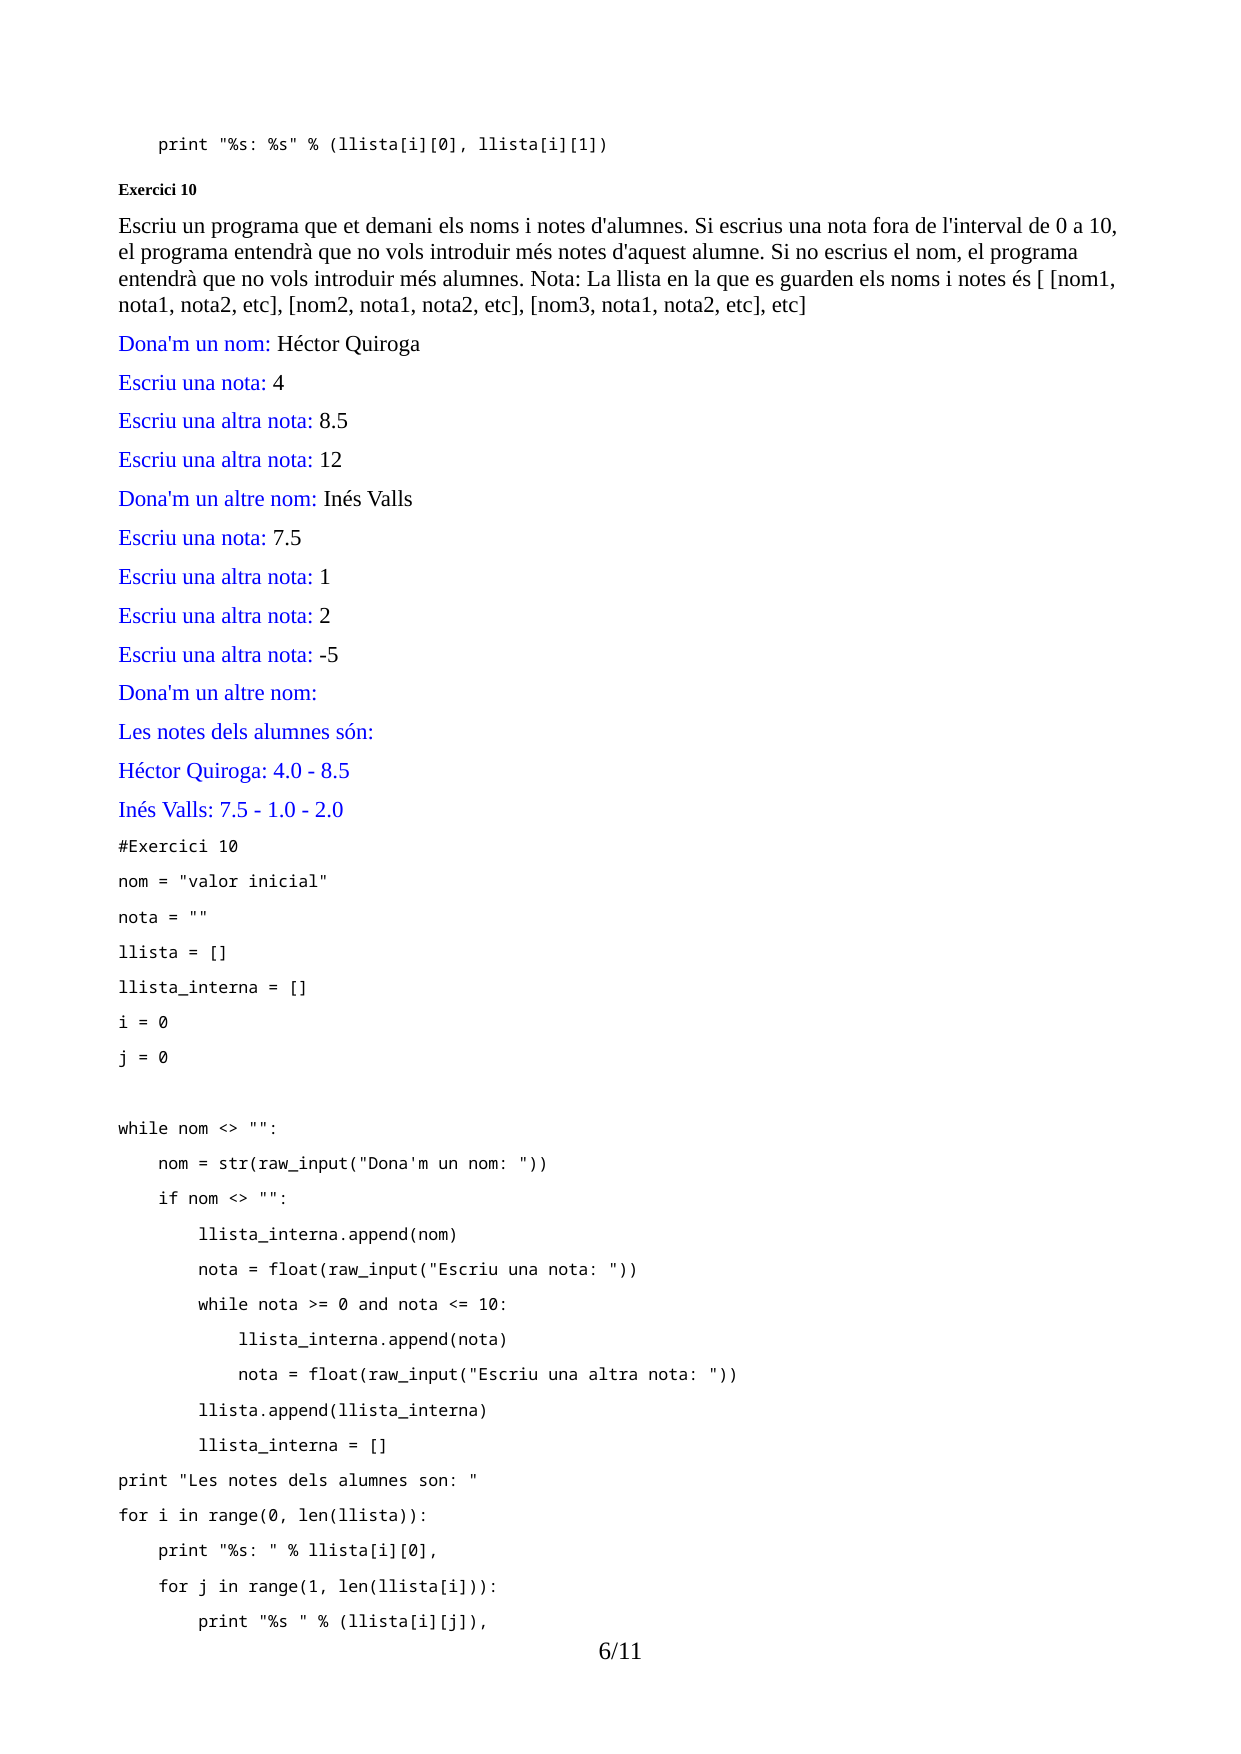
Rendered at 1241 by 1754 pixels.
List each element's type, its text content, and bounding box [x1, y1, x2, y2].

text print "%s: %s" % (llista[i][0], llista[i][1]) [118, 132, 1122, 155]
text Les notes dels alumnes són: [118, 718, 1122, 745]
text while nom <> "": [118, 1117, 1122, 1139]
text llista_interna = [] [118, 1433, 1122, 1456]
text llista_interna.append(nom) [118, 1222, 1122, 1245]
text j = 0 [118, 1046, 1122, 1069]
text print "Les notes dels alumnes son: " [118, 1469, 1122, 1491]
text llista = [] [118, 941, 1122, 963]
text for i in range(0, len(llista)): [118, 1504, 1122, 1527]
text llista_interna = [] [118, 976, 1122, 998]
text #Exercici 10 [118, 835, 1122, 858]
text print "%s: " % llista[i][0], [118, 1539, 1122, 1562]
text nota = float(raw_input("Escriu una altra nota: ")) [118, 1363, 1122, 1386]
text Dona'm un nom: Héctor Quiroga [118, 330, 1122, 356]
text Escriu una altra nota: 2 [118, 602, 1122, 628]
text Dona'm un altre nom: Inés Valls [118, 485, 1122, 512]
subtitle Exercici 10 [118, 180, 1122, 199]
text while nota >= 0 and nota <= 10: [118, 1293, 1122, 1315]
text Inés Valls: 7.5 - 1.0 - 2.0 [118, 796, 1122, 822]
text Escriu una altra nota: -5 [118, 641, 1122, 667]
text llista.append(llista_interna) [118, 1398, 1122, 1421]
text nom = "valor inicial" [118, 870, 1122, 893]
text Escriu un programa que et demani els noms i notes d'alumnes. Si escrius una nota fora de l'interval de 0 a 10, el programa entendrà que no vols introduir més notes d'aquest alumne. Si no escrius el nom, el programa entendrà que no vols introduir més alumnes. Nota: La llista en la que es guarden els noms i notes és [ [nom1, nota1, nota2, etc], [nom2, nota1, nota2, etc], [nom3, nota1, nota2, etc], etc] [118, 212, 1122, 317]
text Escriu una nota: 4 [118, 369, 1122, 395]
text for j in range(1, len(llista[i])): [118, 1574, 1122, 1597]
text Escriu una altra nota: 12 [118, 446, 1122, 473]
text nota = "" [118, 905, 1122, 928]
text i = 0 [118, 1011, 1122, 1034]
text Escriu una altra nota: 1 [118, 563, 1122, 589]
text Dona'm un altre nom: [118, 679, 1122, 706]
text if nom <> "": [118, 1187, 1122, 1210]
text nom = str(raw_input("Dona'm un nom: ")) [118, 1152, 1122, 1174]
text nota = float(raw_input("Escriu una nota: ")) [118, 1257, 1122, 1280]
text llista_interna.append(nota) [118, 1328, 1122, 1351]
text print "%s " % (llista[i][j]), [118, 1609, 1122, 1632]
text Escriu una nota: 7.5 [118, 524, 1122, 550]
text Héctor Quiroga: 4.0 - 8.5 [118, 757, 1122, 783]
text Escriu una altra nota: 8.5 [118, 407, 1122, 434]
